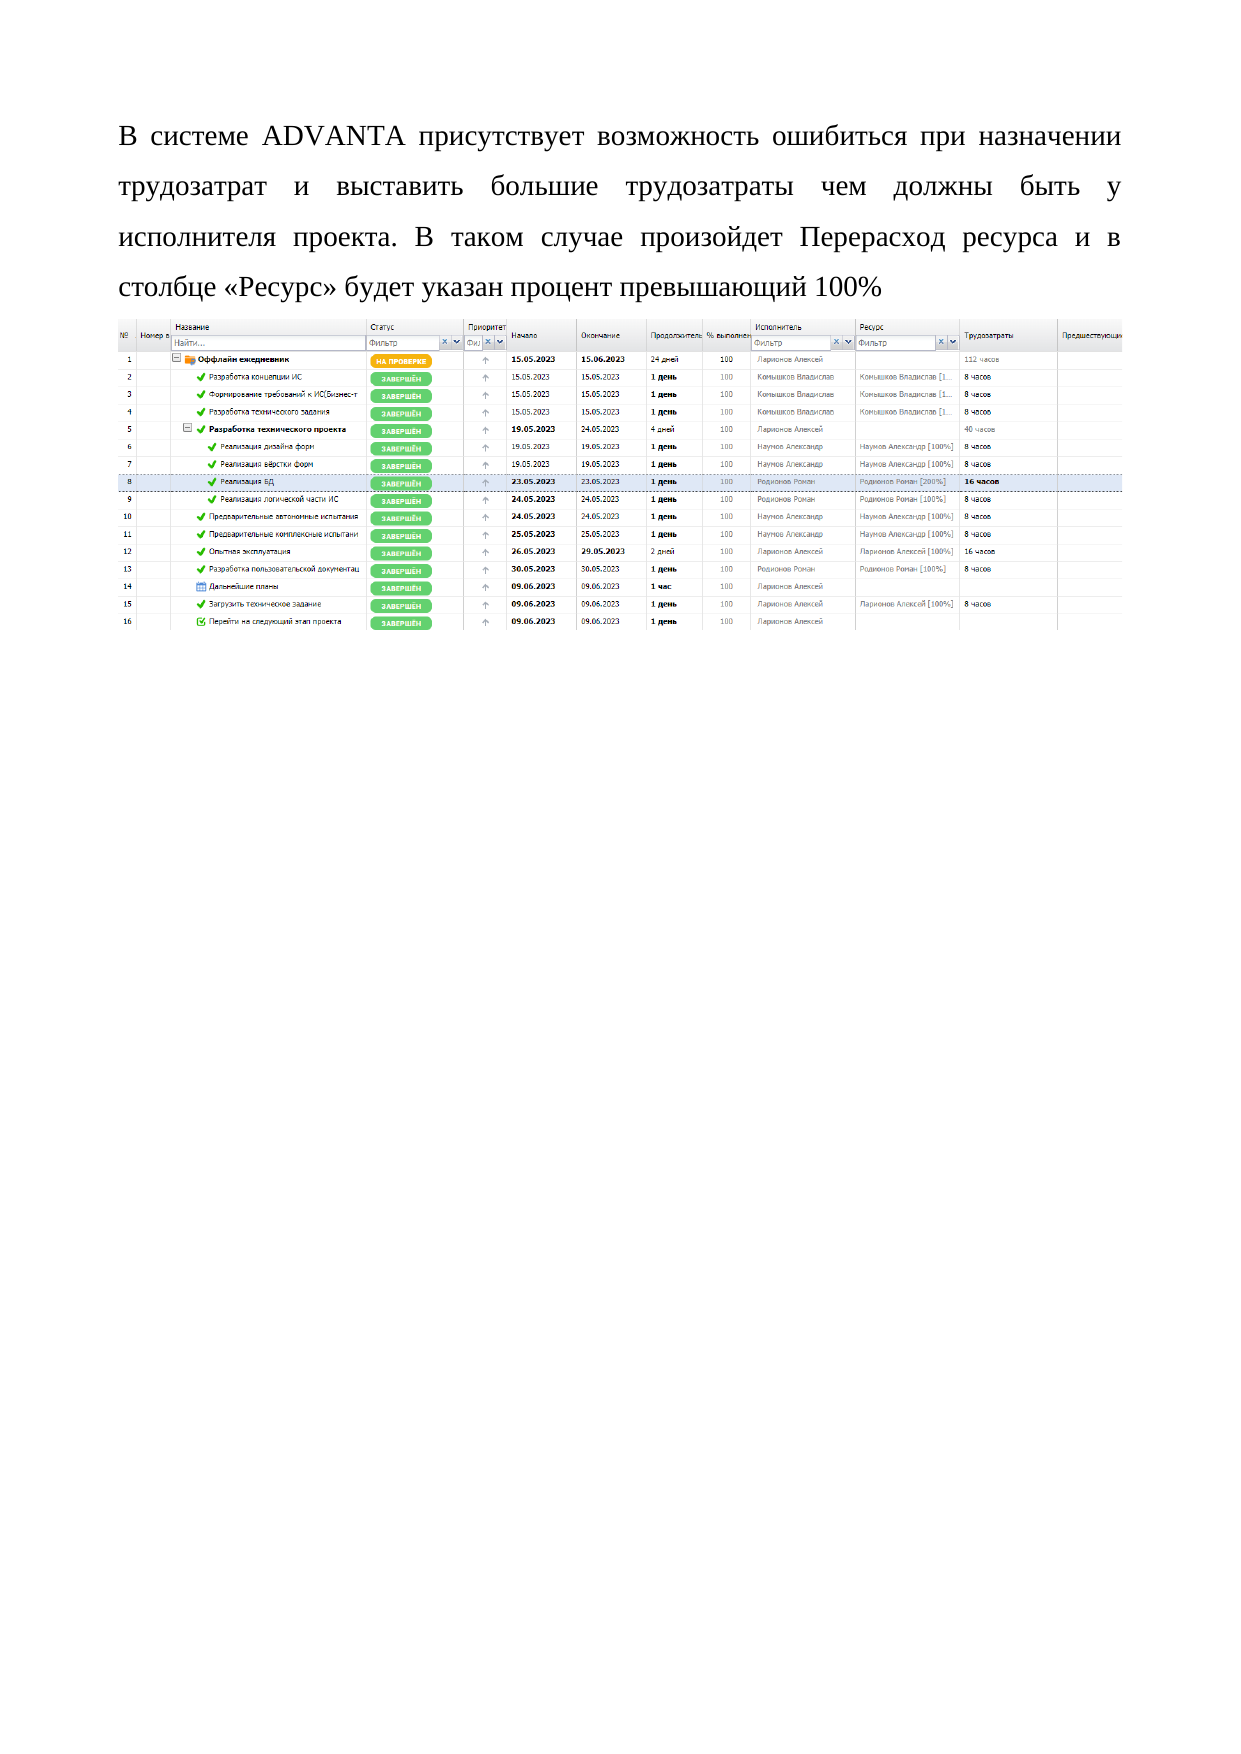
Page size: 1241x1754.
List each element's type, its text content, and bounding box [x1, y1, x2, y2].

picture [118, 319, 1123, 630]
text В системе ADVANTA присутствует возможность ошибиться при назначении трудозатрат и выставить большие трудозатраты чем должны быть у исполнителя проекта. В таком случае произойдет Перерасход ресурса и в столбце «Ресурс» будет указан процент превышающий 100% [118, 118, 1122, 303]
